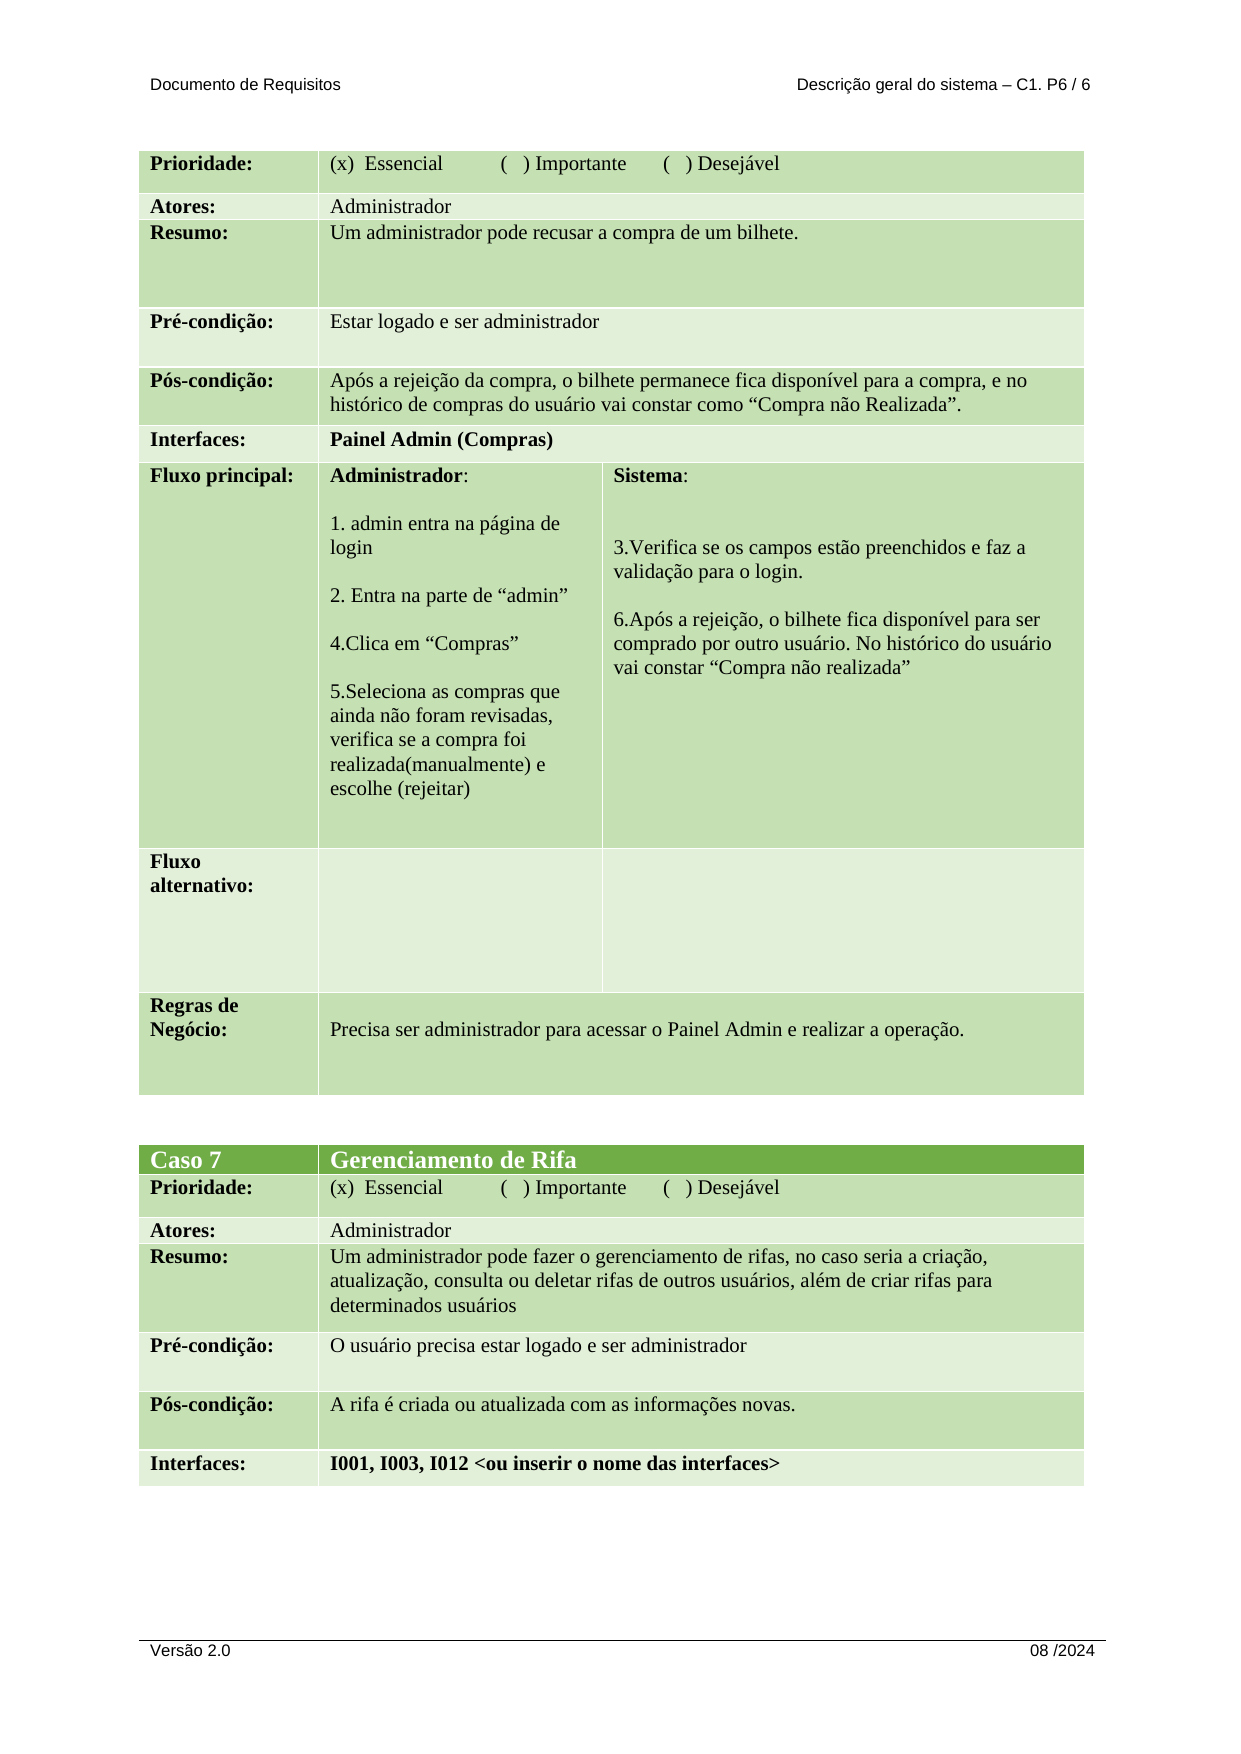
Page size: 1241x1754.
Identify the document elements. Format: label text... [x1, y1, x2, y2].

table_cell Resumo: [139, 1244, 318, 1332]
table_cell Pós-condição: [139, 1392, 318, 1449]
table_cell Pré-condição: [139, 1333, 318, 1391]
table_cell I001, I003, I012 <ou inserir o nome das interfaces> [319, 1451, 1084, 1486]
table_cell Resumo: [139, 220, 318, 307]
table_cell [603, 849, 1084, 992]
table_cell Prioridade: [139, 151, 318, 193]
table_header Gerenciamento de Rifa [319, 1145, 1084, 1174]
table_cell Administrador: 1. admin entra na página de login 2. Entra na parte de “admin” 4.Clica em “Compras” 5.Seleciona as compras que ainda não foram revisadas, verifica se a compra foi realizada(manualmente) e escolhe (rejeitar) [319, 463, 602, 848]
table_cell Um administrador pode recusar a compra de um bilhete. [319, 220, 1084, 307]
table_cell Fluxo alternativo: [139, 849, 318, 992]
table_header Caso 7 [139, 1145, 318, 1174]
table_cell O usuário precisa estar logado e ser administrador [319, 1333, 1084, 1391]
table_cell Fluxo principal: [139, 463, 318, 848]
table_cell Sistema: 3.Verifica se os campos estão preenchidos e faz a validação para o login. 6.Após a rejeição, o bilhete fica disponível para ser comprado por outro usuário. No histórico do usuário vai constar “Compra não realizada” [603, 463, 1084, 848]
table_cell [319, 849, 602, 992]
table_cell Estar logado e ser administrador [319, 309, 1084, 366]
table_cell Precisa ser administrador para acessar o Painel Admin e realizar a operação. [319, 993, 1084, 1095]
table_cell (x) Essencial ( ) Importante ( ) Desejável [319, 151, 1084, 193]
table_cell Um administrador pode fazer o gerenciamento de rifas, no caso seria a criação, atualização, consulta ou deletar rifas de outros usuários, além de criar rifas para determinados usuários [319, 1244, 1084, 1332]
table_cell Regras de Negócio: [139, 993, 318, 1095]
table_cell Administrador [319, 1218, 1084, 1243]
table_cell Atores: [139, 194, 318, 219]
table_cell Painel Admin (Compras) [319, 426, 1084, 462]
table_cell Atores: [139, 1218, 318, 1243]
table_cell (x) Essencial ( ) Importante ( ) Desejável [319, 1175, 1084, 1217]
table_cell Prioridade: [139, 1175, 318, 1217]
table_cell Após a rejeição da compra, o bilhete permanece fica disponível para a compra, e no histórico de compras do usuário vai constar como “Compra não Realizada”. [319, 368, 1084, 425]
table_cell Interfaces: [139, 1451, 318, 1486]
table_cell Pré-condição: [139, 309, 318, 366]
table_cell Pós-condição: [139, 368, 318, 425]
table_cell A rifa é criada ou atualizada com as informações novas. [319, 1392, 1084, 1449]
table_cell Interfaces: [139, 426, 318, 462]
table_cell Administrador [319, 194, 1084, 219]
